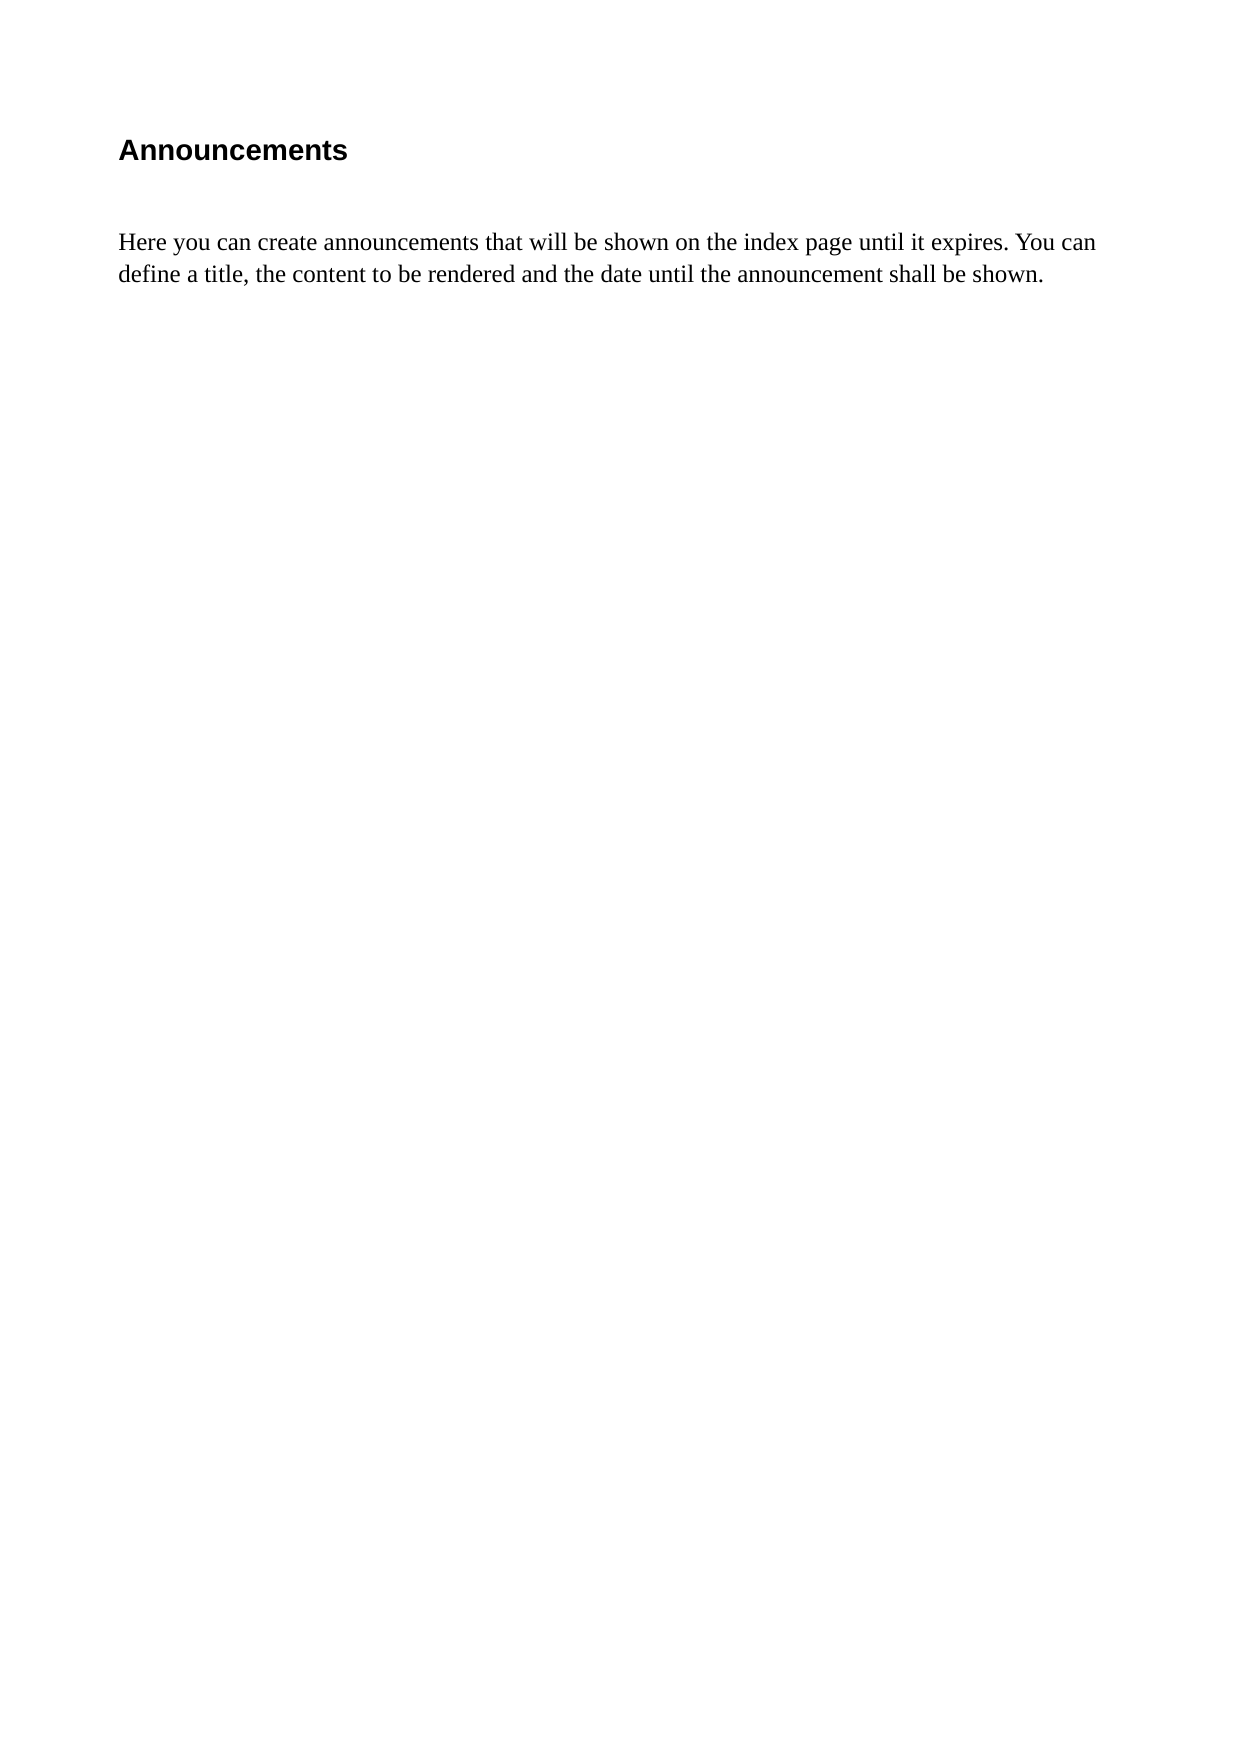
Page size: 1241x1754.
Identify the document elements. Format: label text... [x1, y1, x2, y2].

text Here you can create announcements that will be shown on the index page until it expires. You can define a title, the content to be rendered and the date until the announcement shall be shown. [118, 227, 1122, 288]
subtitle Announcements [118, 133, 1122, 166]
